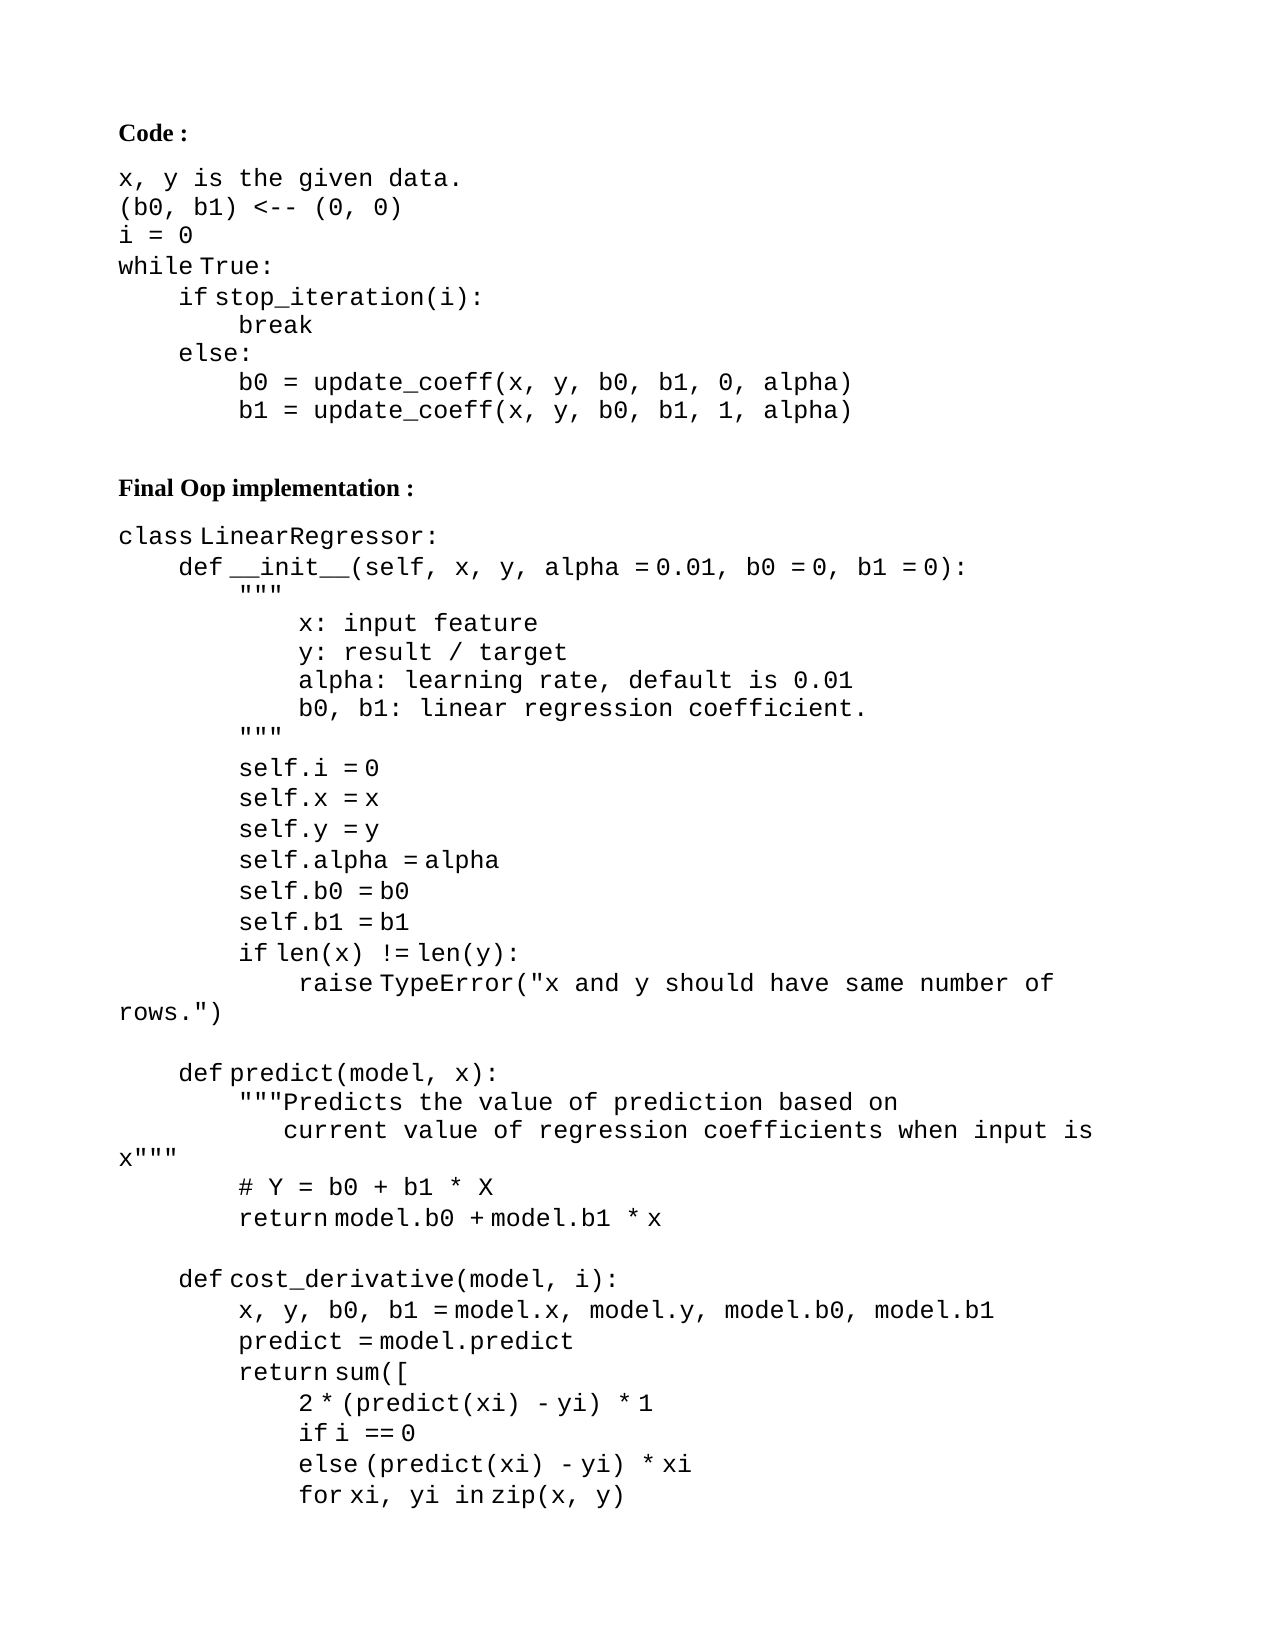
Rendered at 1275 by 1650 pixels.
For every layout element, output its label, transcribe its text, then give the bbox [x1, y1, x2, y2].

table_header x, y is the given data. (b0, b1) <-- (0, 0) i = 0 while True: if stop_iteration(i): break else: b0 = update_coeff(x, y, b0, b1, 0, alpha) b1 = update_coeff(x, y, b0, b1, 1, alpha) [118, 166, 875, 426]
text Code : [118, 118, 1157, 147]
text Final Oop implementation : [118, 473, 1157, 502]
table_header class LinearRegressor: def __init__(self, x, y, alpha = 0.01, b0 = 0, b1 = 0): """ x: input feature y: result / target alpha: learning rate, default is 0.01 b0, b1: linear regression coefficient. """ self.i = 0 self.x = x self.y = y self.alpha = alpha self.b0 = b0 self.b1 = b1 if len(x) != len(y): raise TypeError("x and y should have same number of rows.") def predict(model, x): """Predicts the value of prediction based on current value of regression coefficients when input is x""" # Y = b0 + b1 * X return model.b0 + model.b1 * x def cost_derivative(model, i): x, y, b0, b1 = model.x, model.y, model.b0, model.b1 predict = model.predict return sum([ 2 * (predict(xi) - yi) * 1 if i == 0 else (predict(xi) - yi) * xi for xi, yi in zip(x, y) [118, 521, 1157, 1511]
